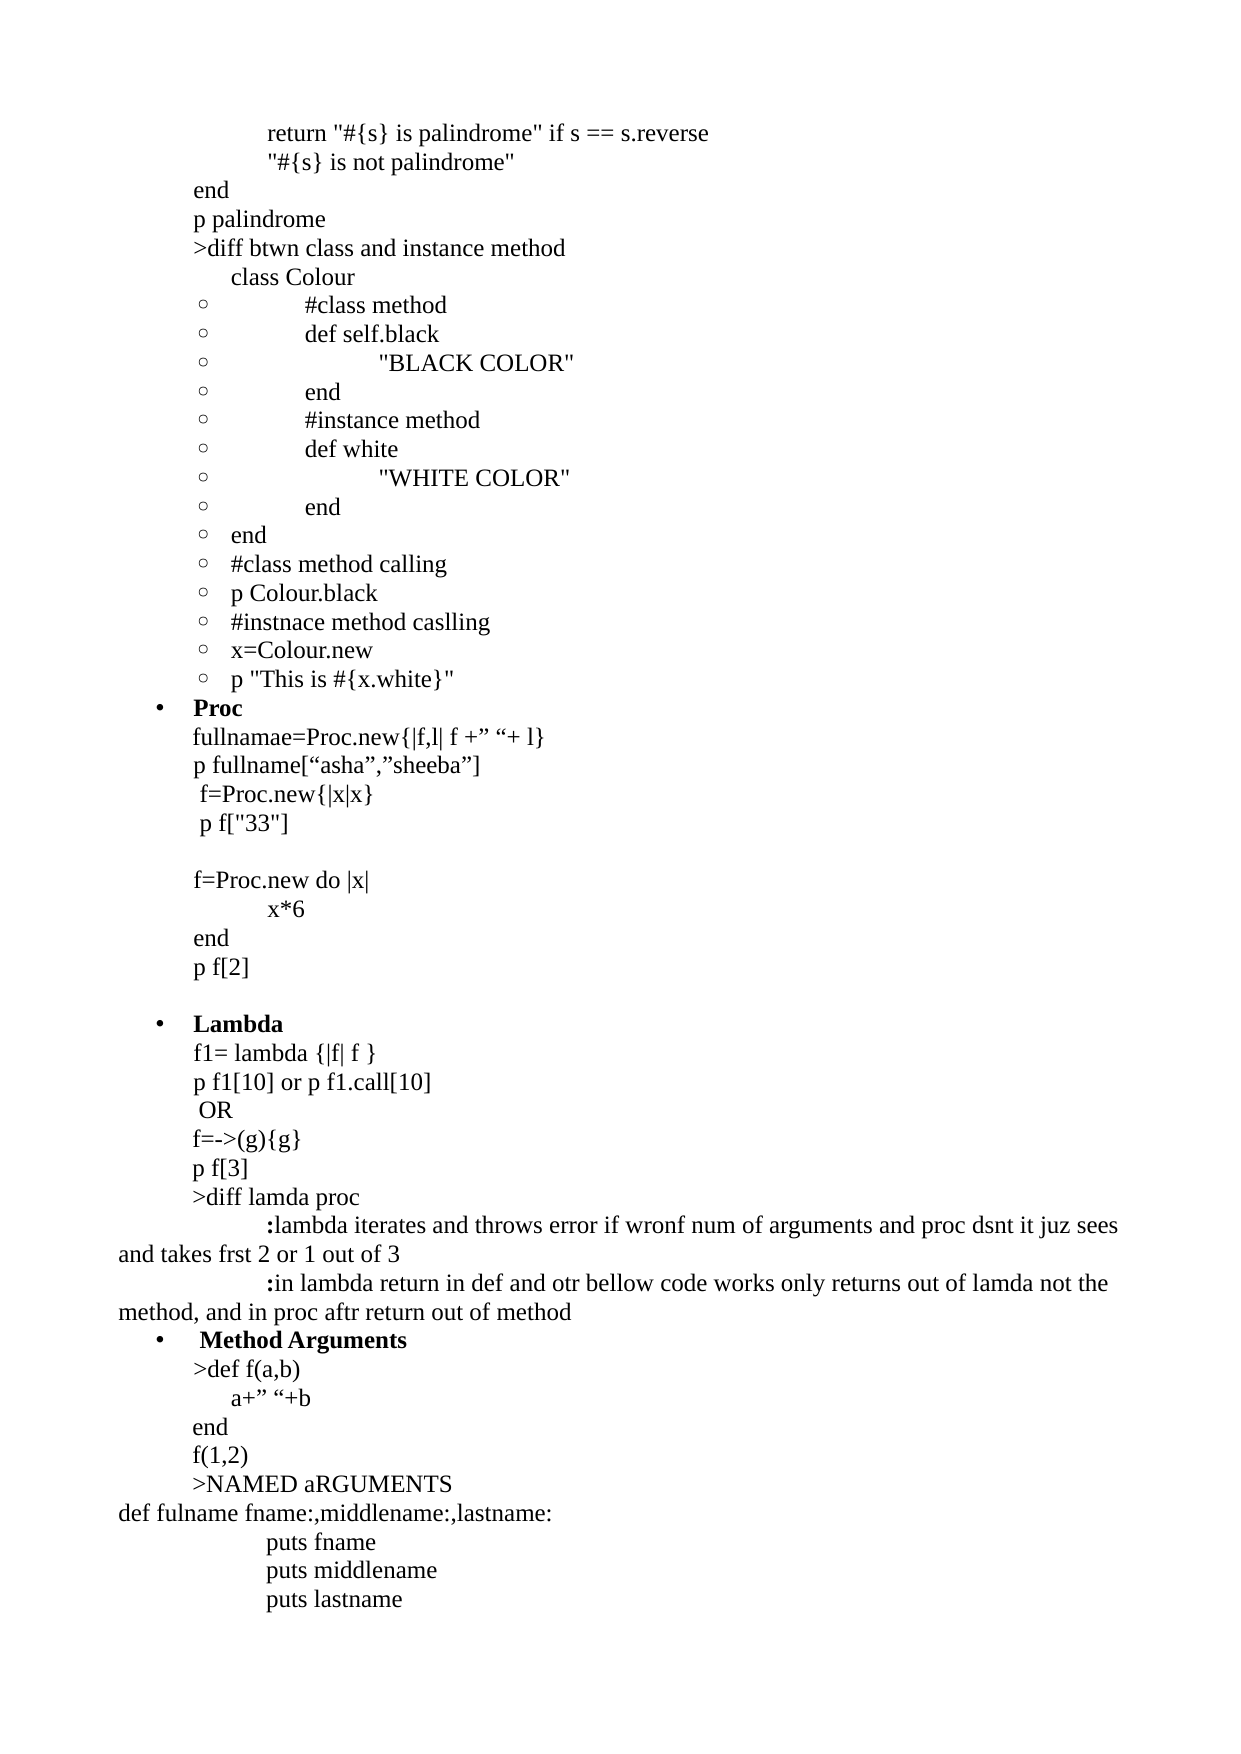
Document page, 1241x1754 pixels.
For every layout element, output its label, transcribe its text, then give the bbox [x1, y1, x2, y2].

list end [193, 521, 1122, 549]
list p "This is #{x.white}" [193, 664, 1122, 693]
text f=->(g){g} [118, 1124, 1122, 1153]
list "#{s} is not palindrome" [156, 147, 1122, 176]
text >diff lamda proc [118, 1182, 1122, 1211]
list p fullname[“asha”,”sheeba”] [156, 751, 1122, 779]
text :lambda iterates and throws error if wronf num of arguments and proc dsnt it juz sees and takes frst 2 or 1 out of 3 [118, 1211, 1122, 1268]
list Proc [156, 693, 1122, 722]
text end [118, 1412, 1122, 1441]
list #instance method [193, 406, 1122, 434]
list end [156, 923, 1122, 952]
list x*6 [156, 894, 1122, 923]
list end [193, 377, 1122, 406]
text def fulname fname:,middlename:,lastname: [118, 1498, 1122, 1527]
list >def f(a,b) [156, 1354, 1122, 1383]
list f=Proc.new{|x|x} [156, 779, 1122, 808]
list return "#{s} is palindrome" if s == s.reverse [156, 118, 1122, 147]
list end [156, 176, 1122, 204]
list def self.black [193, 319, 1122, 348]
list >diff btwn class and instance method [156, 233, 1122, 262]
text :in lambda return in def and otr bellow code works only returns out of lamda not the method, and in proc aftr return out of method [118, 1268, 1122, 1326]
text puts lastname [118, 1584, 1122, 1613]
text p f[3] [118, 1153, 1122, 1182]
text f(1,2) [118, 1441, 1122, 1469]
list #instnace method caslling [193, 607, 1122, 636]
list p f[2] [156, 952, 1122, 981]
list a+” “+b [193, 1383, 1122, 1412]
text >NAMED aRGUMENTS [118, 1469, 1122, 1498]
list x=Colour.new [193, 636, 1122, 664]
list p Colour.black [193, 578, 1122, 607]
text puts fname [118, 1527, 1122, 1556]
text puts middlename [118, 1556, 1122, 1584]
list p f["33"] [156, 808, 1122, 837]
text fullnamae=Proc.new{|f,l| f +” “+ l} [118, 722, 1122, 751]
list class Colour [193, 262, 1122, 291]
list end [193, 492, 1122, 521]
list #class method calling [193, 549, 1122, 578]
list "BLACK COLOR" [193, 348, 1122, 377]
text OR [118, 1096, 1122, 1124]
list p palindrome [156, 204, 1122, 233]
list f1= lambda {|f| f } [156, 1038, 1122, 1067]
list Method Arguments [156, 1326, 1122, 1354]
list #class method [193, 291, 1122, 319]
list "WHITE COLOR" [193, 463, 1122, 492]
list f=Proc.new do |x| [156, 866, 1122, 894]
list def white [193, 434, 1122, 463]
list Lambda [156, 1009, 1122, 1038]
list p f1[10] or p f1.call[10] [156, 1067, 1122, 1096]
